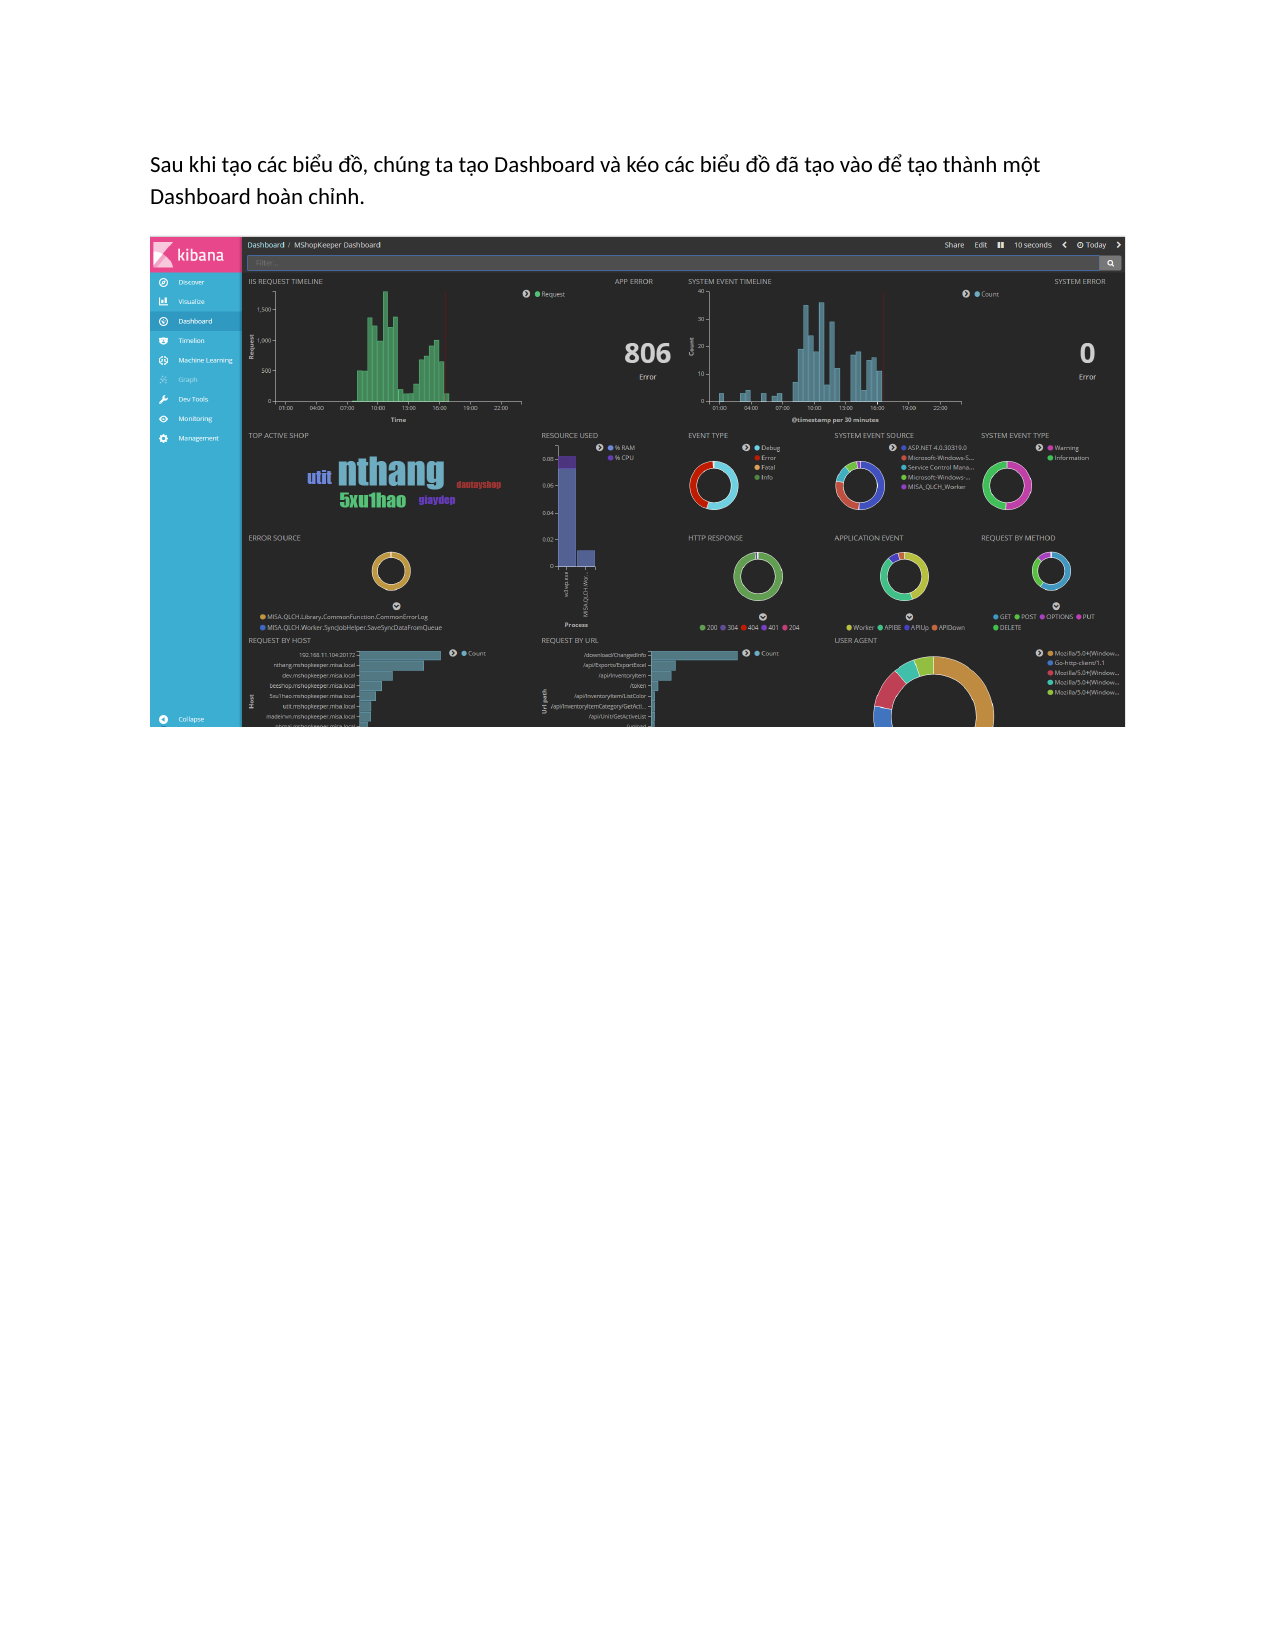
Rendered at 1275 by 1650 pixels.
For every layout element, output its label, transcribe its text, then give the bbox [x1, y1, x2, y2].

picture [150, 235, 1125, 727]
text Sau khi tạo các biểu đồ, chúng ta tạo Dashboard và kéo các biểu đồ đã tạo vào để tạo thành một Dashboard hoàn chỉnh. [150, 150, 1125, 210]
